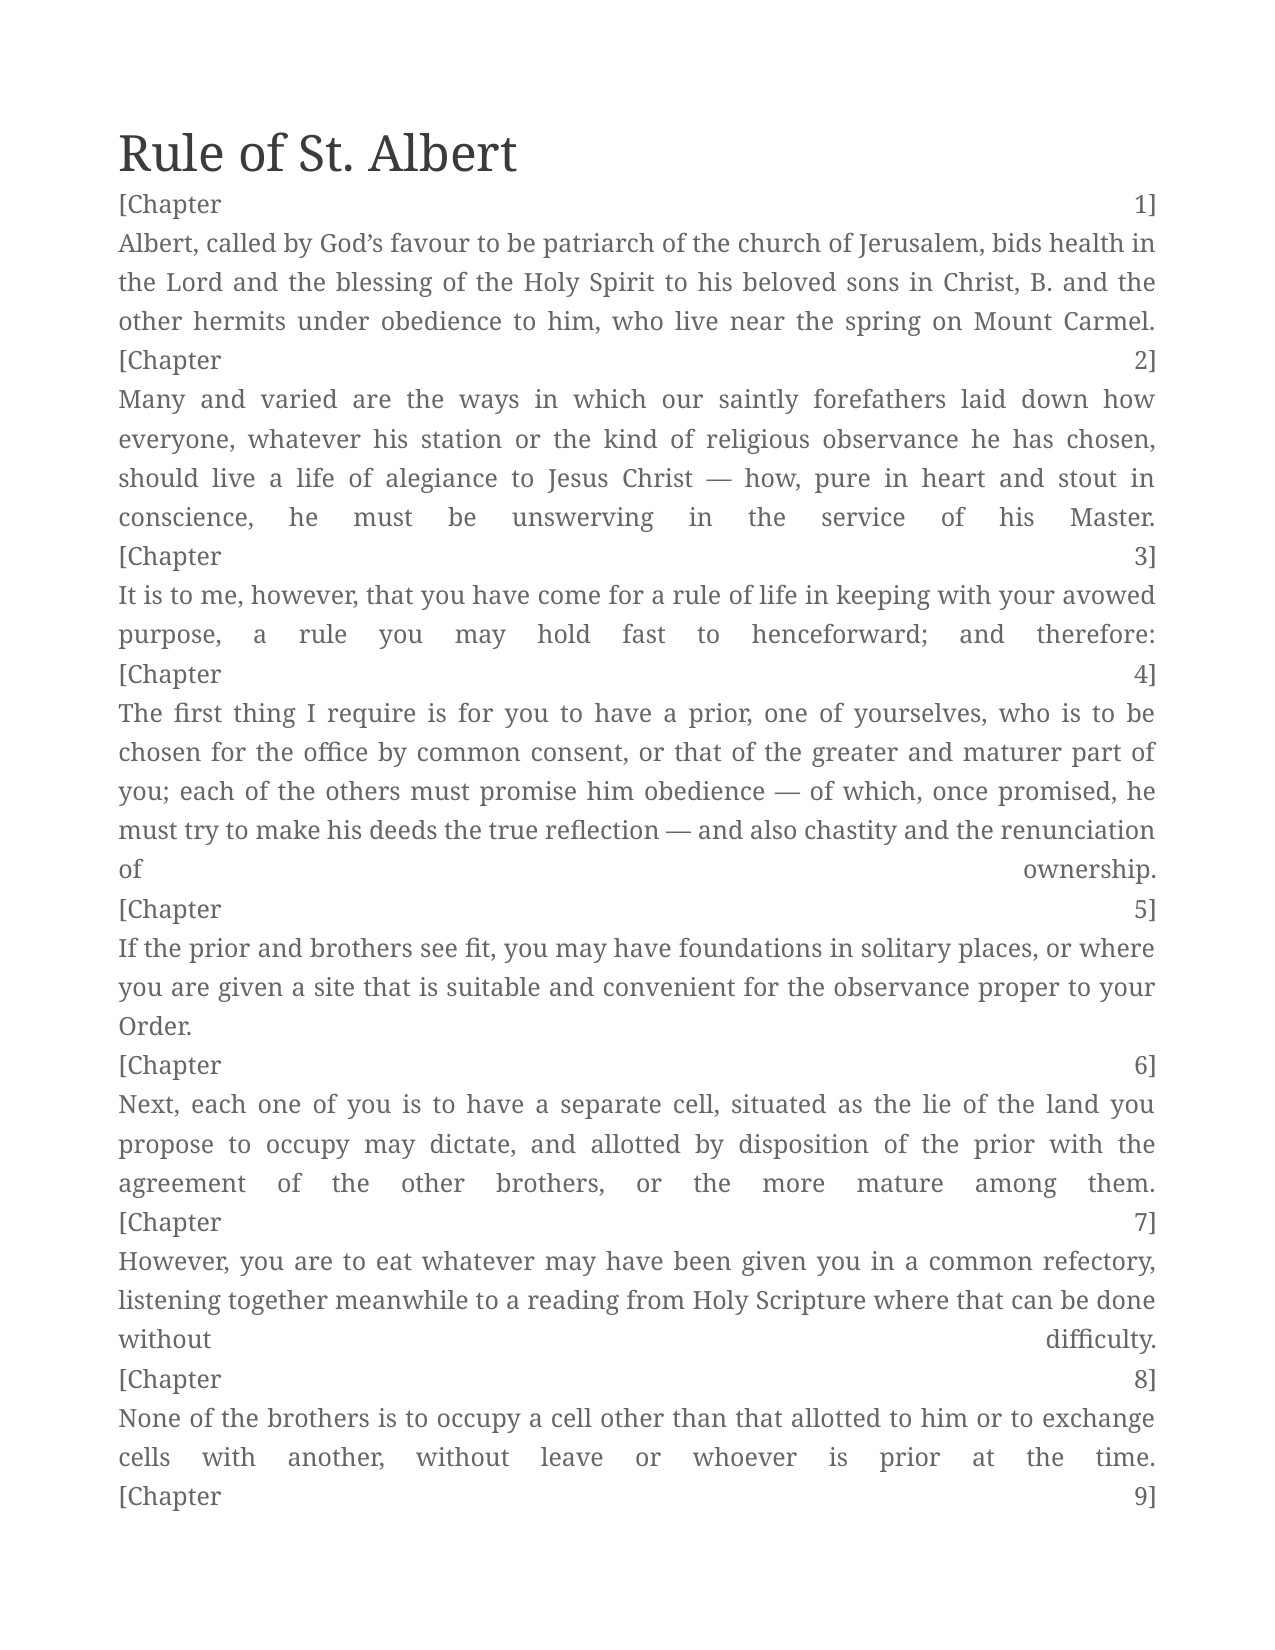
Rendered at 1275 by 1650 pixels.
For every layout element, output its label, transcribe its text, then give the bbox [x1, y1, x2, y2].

text [Chapter 1] Albert, called by God’s favour to be patriarch of the church of Jerusalem, bids health in the Lord and the blessing of the Holy Spirit to his beloved sons in Christ, B. and the other hermits under obedience to him, who live near the spring on Mount Carmel. [Chapter 2] Many and varied are the ways in which our saintly forefathers laid down how everyone, whatever his station or the kind of religious observance he has chosen, should live a life of alegiance to Jesus Christ — how, pure in heart and stout in conscience, he must be unswerving in the service of his Master. [Chapter 3] It is to me, however, that you have come for a rule of life in keeping with your avowed purpose, a rule you may hold fast to henceforward; and therefore: [Chapter 4] The first thing I require is for you to have a prior, one of yourselves, who is to be chosen for the office by common consent, or that of the greater and maturer part of you; each of the others must promise him obedience — of which, once promised, he must try to make his deeds the true reflection — and also chastity and the renunciation of ownership. [Chapter 5] If the prior and brothers see fit, you may have foundations in solitary places, or where you are given a site that is suitable and convenient for the observance proper to your Order. [Chapter 6] Next, each one of you is to have a separate cell, situated as the lie of the land you propose to occupy may dictate, and allotted by disposition of the prior with the agreement of the other brothers, or the more mature among them. [Chapter 7] However, you are to eat whatever may have been given you in a common refectory, listening together meanwhile to a reading from Holy Scripture where that can be done without difficulty. [Chapter 8] None of the brothers is to occupy a cell other than that allotted to him or to exchange cells with another, without leave or whoever is prior at the time. [Chapter 9] [118, 186, 1157, 1513]
subtitle Rule of St. Albert [118, 118, 1157, 186]
